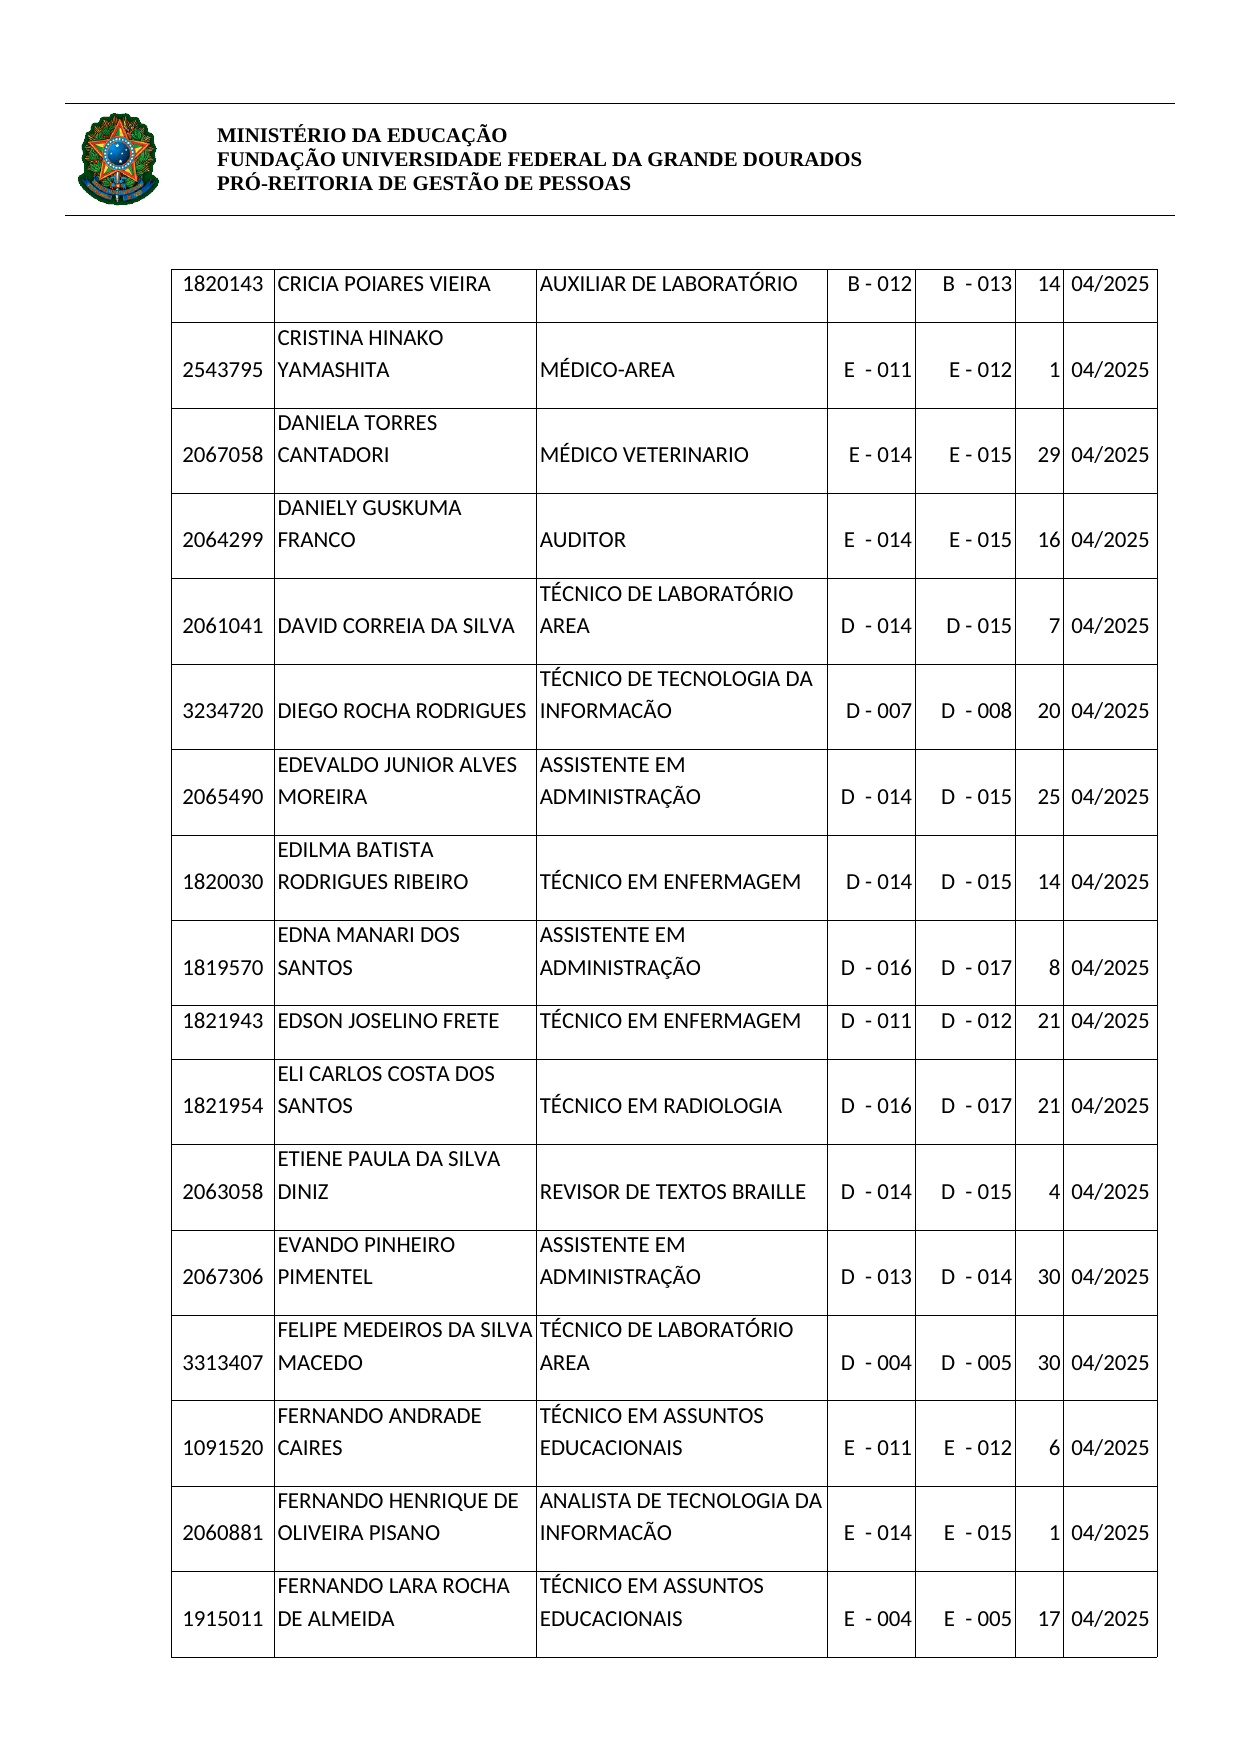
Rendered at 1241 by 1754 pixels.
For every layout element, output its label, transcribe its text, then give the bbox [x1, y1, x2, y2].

table_cell 2067306 [172, 1231, 274, 1315]
table_cell D - 016 [828, 1060, 915, 1144]
table_cell 04/2025 [1064, 1572, 1157, 1657]
table_cell 04/2025 [1064, 323, 1157, 407]
table_cell EVANDO PINHEIRO PIMENTEL [275, 1231, 536, 1315]
table_cell DANIELY GUSKUMA FRANCO [275, 494, 536, 578]
table_cell 04/2025 [1064, 579, 1157, 664]
table_cell 8 [1016, 921, 1063, 1005]
table_cell D - 014 [828, 1145, 915, 1229]
table_cell FERNANDO ANDRADE CAIRES [275, 1401, 536, 1486]
table_cell 7 [1016, 579, 1063, 664]
table_cell 1915011 [172, 1572, 274, 1657]
table_cell FERNANDO LARA ROCHA DE ALMEIDA [275, 1572, 536, 1657]
table_cell 04/2025 [1064, 921, 1157, 1005]
table_cell 1 [1016, 1487, 1063, 1571]
table_cell 1821954 [172, 1060, 274, 1144]
table_cell EDNA MANARI DOS SANTOS [275, 921, 536, 1005]
table_cell E - 012 [916, 1401, 1015, 1486]
table_cell AUXILIAR DE LABORATÓRIO [537, 270, 827, 322]
table_cell 2060881 [172, 1487, 274, 1571]
table_cell D - 012 [916, 1006, 1015, 1059]
table_cell ASSISTENTE EM ADMINISTRAÇÃO [537, 1231, 827, 1315]
table_cell ASSISTENTE EM ADMINISTRAÇÃO [537, 921, 827, 1005]
table_cell D - 014 [916, 1231, 1015, 1315]
table_cell E - 005 [916, 1572, 1015, 1657]
table_cell 2063058 [172, 1145, 274, 1229]
table_cell 1819570 [172, 921, 274, 1005]
table_cell 04/2025 [1064, 1231, 1157, 1315]
table_cell 2067058 [172, 409, 274, 493]
table_cell D - 008 [916, 665, 1015, 749]
table_cell FELIPE MEDEIROS DA SILVA MACEDO [275, 1316, 536, 1400]
table_cell D - 016 [828, 921, 915, 1005]
table_cell 04/2025 [1064, 665, 1157, 749]
table_cell E - 004 [828, 1572, 915, 1657]
table_cell D - 015 [916, 836, 1015, 920]
table_cell E - 014 [828, 494, 915, 578]
table_cell ELI CARLOS COSTA DOS SANTOS [275, 1060, 536, 1144]
table_cell D - 015 [916, 579, 1015, 664]
table_cell D - 014 [828, 750, 915, 834]
table_cell D - 017 [916, 1060, 1015, 1144]
table_cell 3234720 [172, 665, 274, 749]
table_cell ASSISTENTE EM ADMINISTRAÇÃO [537, 750, 827, 834]
table_cell 2064299 [172, 494, 274, 578]
table_cell AUDITOR [537, 494, 827, 578]
table_cell D - 014 [828, 579, 915, 664]
table_cell E - 011 [828, 1401, 915, 1486]
table_cell TÉCNICO EM ASSUNTOS EDUCACIONAIS [537, 1401, 827, 1486]
table_cell EDEVALDO JUNIOR ALVES MOREIRA [275, 750, 536, 834]
table_cell 30 [1016, 1316, 1063, 1400]
table_cell E - 011 [828, 323, 915, 407]
table_cell 04/2025 [1064, 1487, 1157, 1571]
table_cell 16 [1016, 494, 1063, 578]
table_cell 04/2025 [1064, 270, 1157, 322]
table_cell 04/2025 [1064, 836, 1157, 920]
table_cell 1 [1016, 323, 1063, 407]
table_cell EDSON JOSELINO FRETE [275, 1006, 536, 1059]
table_cell D - 011 [828, 1006, 915, 1059]
table_cell D - 005 [916, 1316, 1015, 1400]
table_cell D - 007 [828, 665, 915, 749]
table_cell D - 017 [916, 921, 1015, 1005]
table_cell 04/2025 [1064, 750, 1157, 834]
table_cell 04/2025 [1064, 1145, 1157, 1229]
table_cell 14 [1016, 270, 1063, 322]
table_cell 17 [1016, 1572, 1063, 1657]
table_cell ETIENE PAULA DA SILVA DINIZ [275, 1145, 536, 1229]
table_cell 2065490 [172, 750, 274, 834]
table_cell TÉCNICO EM RADIOLOGIA [537, 1060, 827, 1144]
table_cell FERNANDO HENRIQUE DE OLIVEIRA PISANO [275, 1487, 536, 1571]
table_cell MÉDICO VETERINARIO [537, 409, 827, 493]
table_cell ANALISTA DE TECNOLOGIA DA INFORMACÃO [537, 1487, 827, 1571]
table_cell 2543795 [172, 323, 274, 407]
table_cell 1091520 [172, 1401, 274, 1486]
table_cell B - 012 [828, 270, 915, 322]
table_cell TÉCNICO DE LABORATÓRIO AREA [537, 1316, 827, 1400]
table_cell E - 012 [916, 323, 1015, 407]
table_cell E - 014 [828, 1487, 915, 1571]
table_cell REVISOR DE TEXTOS BRAILLE [537, 1145, 827, 1229]
table_cell 4 [1016, 1145, 1063, 1229]
table_cell 21 [1016, 1006, 1063, 1059]
table_cell 14 [1016, 836, 1063, 920]
table_cell 04/2025 [1064, 1401, 1157, 1486]
table_cell 30 [1016, 1231, 1063, 1315]
table_cell TÉCNICO EM ENFERMAGEM [537, 836, 827, 920]
table_cell DIEGO ROCHA RODRIGUES [275, 665, 536, 749]
table_cell TÉCNICO DE LABORATÓRIO AREA [537, 579, 827, 664]
table_cell EDILMA BATISTA RODRIGUES RIBEIRO [275, 836, 536, 920]
table_cell TÉCNICO EM ASSUNTOS EDUCACIONAIS [537, 1572, 827, 1657]
picture [76, 112, 160, 207]
table_cell CRICIA POIARES VIEIRA [275, 270, 536, 322]
table_cell D - 013 [828, 1231, 915, 1315]
table_cell 2061041 [172, 579, 274, 664]
table_cell 20 [1016, 665, 1063, 749]
table_cell D - 015 [916, 1145, 1015, 1229]
table_cell CRISTINA HINAKO YAMASHITA [275, 323, 536, 407]
table_cell E - 015 [916, 494, 1015, 578]
table_cell 04/2025 [1064, 1060, 1157, 1144]
table_cell MÉDICO-AREA [537, 323, 827, 407]
table_cell D - 015 [916, 750, 1015, 834]
table_cell B - 013 [916, 270, 1015, 322]
table_cell 29 [1016, 409, 1063, 493]
table_cell E - 015 [916, 409, 1015, 493]
table_cell 3313407 [172, 1316, 274, 1400]
table_cell 1820030 [172, 836, 274, 920]
table_cell E - 014 [828, 409, 915, 493]
table_cell 04/2025 [1064, 409, 1157, 493]
table_cell 21 [1016, 1060, 1063, 1144]
table_cell D - 014 [828, 836, 915, 920]
table_cell 1820143 [172, 270, 274, 322]
table_cell 6 [1016, 1401, 1063, 1486]
table_cell DAVID CORREIA DA SILVA [275, 579, 536, 664]
table_cell E - 015 [916, 1487, 1015, 1571]
table_cell D - 004 [828, 1316, 915, 1400]
table_cell 04/2025 [1064, 1006, 1157, 1059]
table_cell 1821943 [172, 1006, 274, 1059]
table_cell 25 [1016, 750, 1063, 834]
table_cell TÉCNICO DE TECNOLOGIA DA INFORMACÃO [537, 665, 827, 749]
table_cell DANIELA TORRES CANTADORI [275, 409, 536, 493]
table_cell 04/2025 [1064, 494, 1157, 578]
table_cell 04/2025 [1064, 1316, 1157, 1400]
table_cell TÉCNICO EM ENFERMAGEM [537, 1006, 827, 1059]
